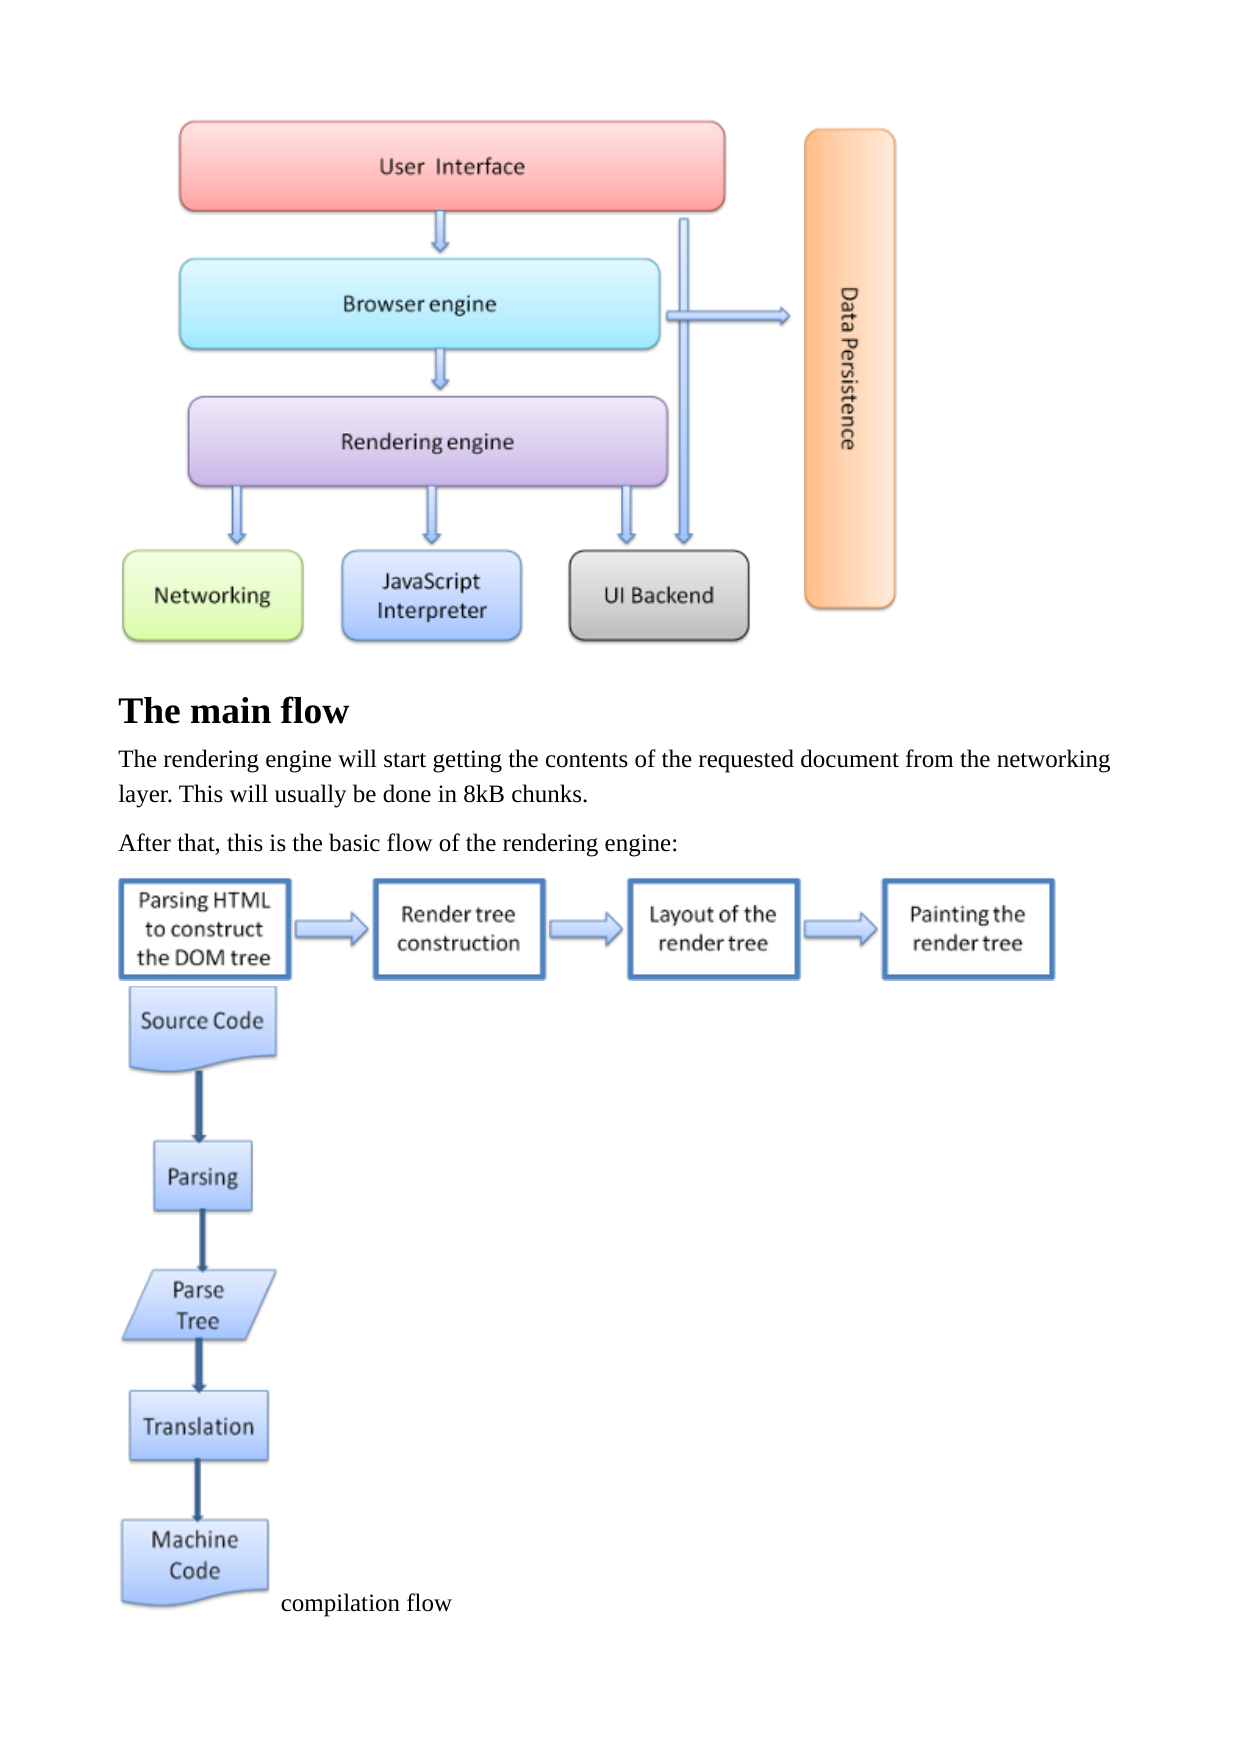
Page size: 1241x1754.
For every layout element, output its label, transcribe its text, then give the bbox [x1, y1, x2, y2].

picture [118, 118, 900, 648]
picture [118, 877, 1056, 981]
text The rendering engine will start getting the contents of the requested document from the networking layer. This will usually be done in 8kB chunks. [118, 744, 1122, 808]
text compilation flow [118, 877, 1122, 1616]
text After that, this is the basic flow of the rendering engine: [118, 828, 1122, 857]
subtitle The main flow [118, 689, 1122, 732]
picture [118, 986, 281, 1611]
